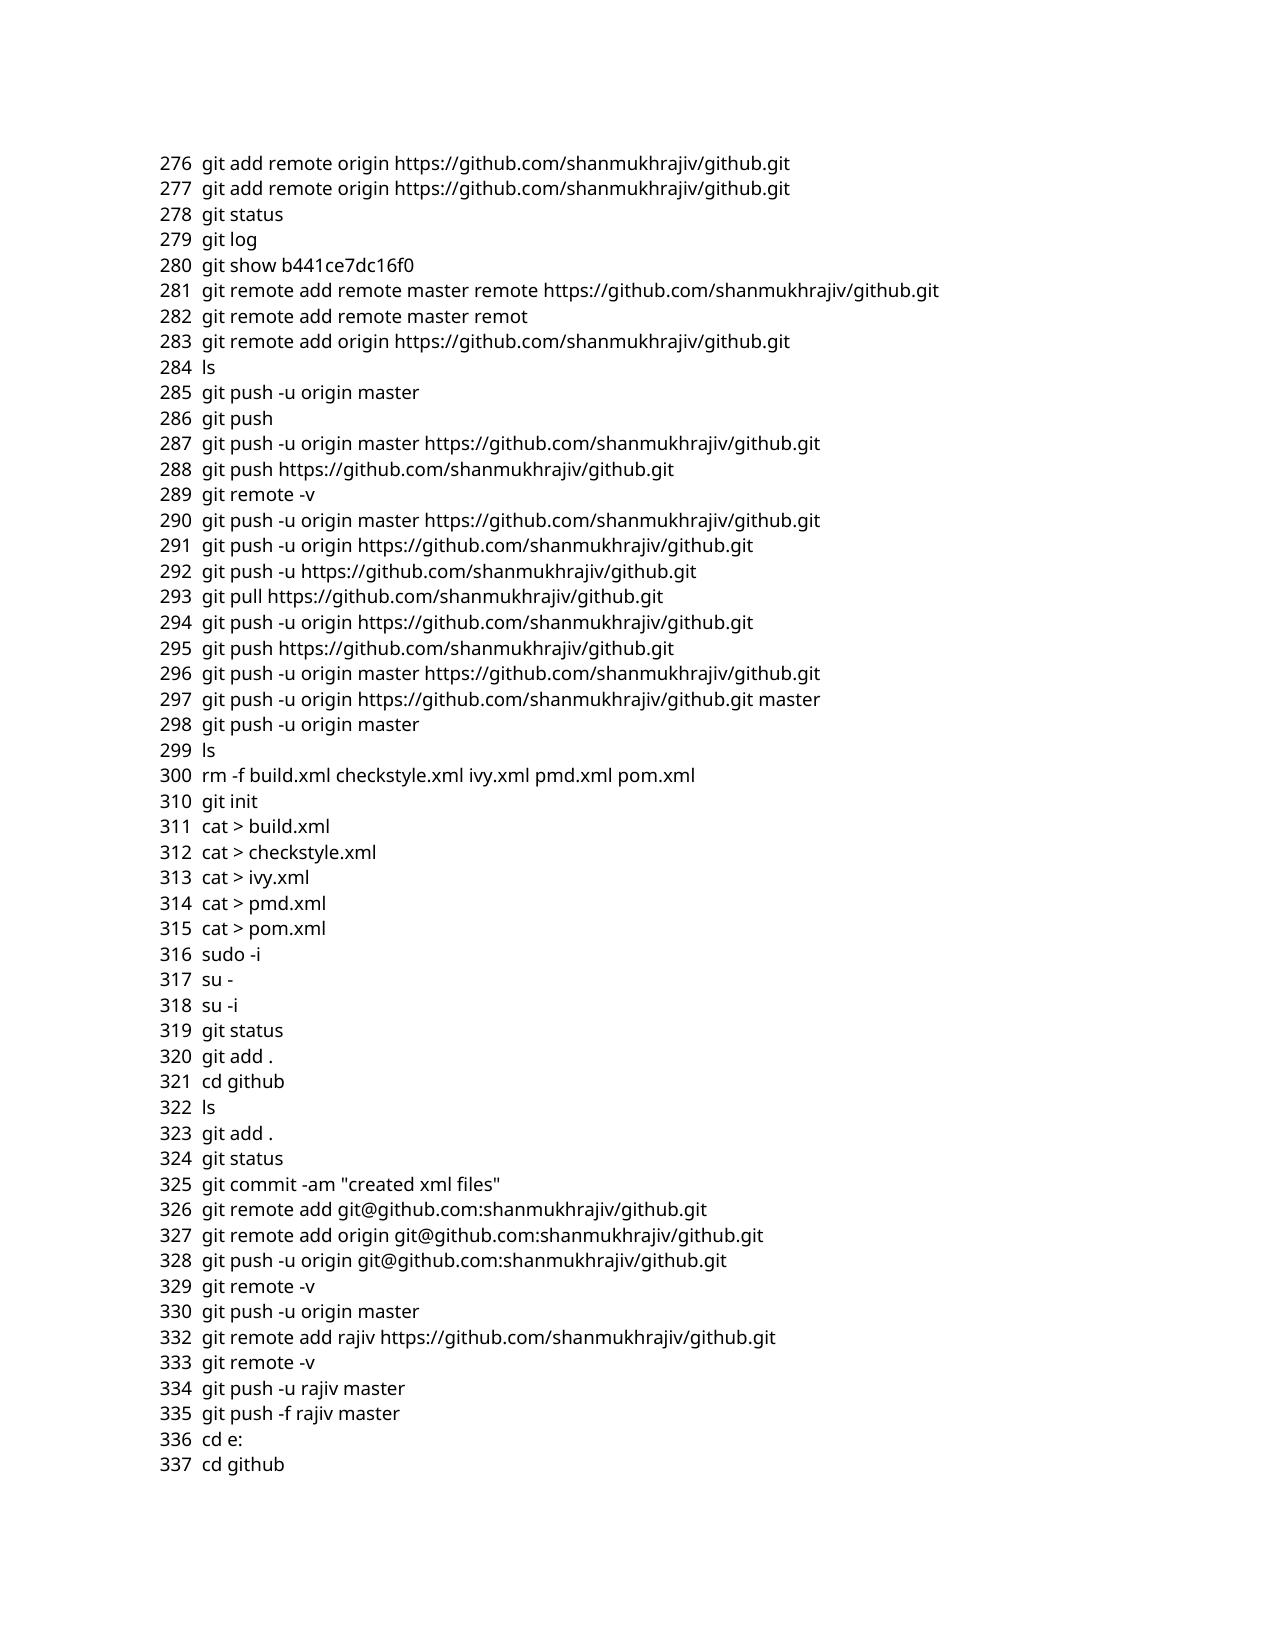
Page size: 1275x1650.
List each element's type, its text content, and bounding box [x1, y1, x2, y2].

text 288 git push https://github.com/shanmukhrajiv/github.git [150, 456, 1125, 482]
text 278 git status [150, 201, 1125, 227]
text 328 git push -u origin git@github.com:shanmukhrajiv/github.git [150, 1247, 1125, 1273]
text 297 git push -u origin https://github.com/shanmukhrajiv/github.git master [150, 686, 1125, 711]
text 316 sudo -i [150, 941, 1125, 967]
text 327 git remote add origin git@github.com:shanmukhrajiv/github.git [150, 1222, 1125, 1247]
text 334 git push -u rajiv master [150, 1375, 1125, 1401]
text 333 git remote -v [150, 1349, 1125, 1375]
text 283 git remote add origin https://github.com/shanmukhrajiv/github.git [150, 329, 1125, 354]
text 282 git remote add remote master remot [150, 303, 1125, 329]
text 295 git push https://github.com/shanmukhrajiv/github.git [150, 635, 1125, 660]
text 325 git commit -am "created xml files" [150, 1171, 1125, 1196]
text 332 git remote add rajiv https://github.com/shanmukhrajiv/github.git [150, 1324, 1125, 1349]
text 294 git push -u origin https://github.com/shanmukhrajiv/github.git [150, 609, 1125, 635]
text 296 git push -u origin master https://github.com/shanmukhrajiv/github.git [150, 660, 1125, 686]
text 315 cat > pom.xml [150, 916, 1125, 941]
text 286 git push [150, 405, 1125, 431]
text 285 git push -u origin master [150, 380, 1125, 405]
text 298 git push -u origin master [150, 711, 1125, 737]
text 291 git push -u origin https://github.com/shanmukhrajiv/github.git [150, 533, 1125, 558]
text 299 ls [150, 737, 1125, 762]
text 329 git remote -v [150, 1273, 1125, 1298]
text 330 git push -u origin master [150, 1298, 1125, 1324]
text 326 git remote add git@github.com:shanmukhrajiv/github.git [150, 1196, 1125, 1222]
text 324 git status [150, 1145, 1125, 1171]
text 319 git status [150, 1018, 1125, 1043]
text 290 git push -u origin master https://github.com/shanmukhrajiv/github.git [150, 507, 1125, 533]
text 318 su -i [150, 992, 1125, 1018]
text 322 ls [150, 1094, 1125, 1120]
text 276 git add remote origin https://github.com/shanmukhrajiv/github.git [150, 150, 1125, 176]
text 336 cd e: [150, 1426, 1125, 1452]
text 323 git add . [150, 1120, 1125, 1145]
text 314 cat > pmd.xml [150, 890, 1125, 916]
text 277 git add remote origin https://github.com/shanmukhrajiv/github.git [150, 176, 1125, 201]
text 311 cat > build.xml [150, 813, 1125, 839]
text 310 git init [150, 788, 1125, 813]
text 313 cat > ivy.xml [150, 864, 1125, 890]
text 321 cd github [150, 1069, 1125, 1094]
text 300 rm -f build.xml checkstyle.xml ivy.xml pmd.xml pom.xml [150, 762, 1125, 788]
text 337 cd github [150, 1452, 1125, 1477]
text 287 git push -u origin master https://github.com/shanmukhrajiv/github.git [150, 431, 1125, 456]
text 289 git remote -v [150, 482, 1125, 507]
text 292 git push -u https://github.com/shanmukhrajiv/github.git [150, 558, 1125, 584]
text 281 git remote add remote master remote https://github.com/shanmukhrajiv/github.git [150, 278, 1125, 303]
text 320 git add . [150, 1043, 1125, 1069]
text 317 su - [150, 967, 1125, 992]
text 279 git log [150, 227, 1125, 252]
text 293 git pull https://github.com/shanmukhrajiv/github.git [150, 584, 1125, 609]
text 280 git show b441ce7dc16f0 [150, 252, 1125, 278]
text 284 ls [150, 354, 1125, 380]
text 312 cat > checkstyle.xml [150, 839, 1125, 864]
text 335 git push -f rajiv master [150, 1401, 1125, 1426]
